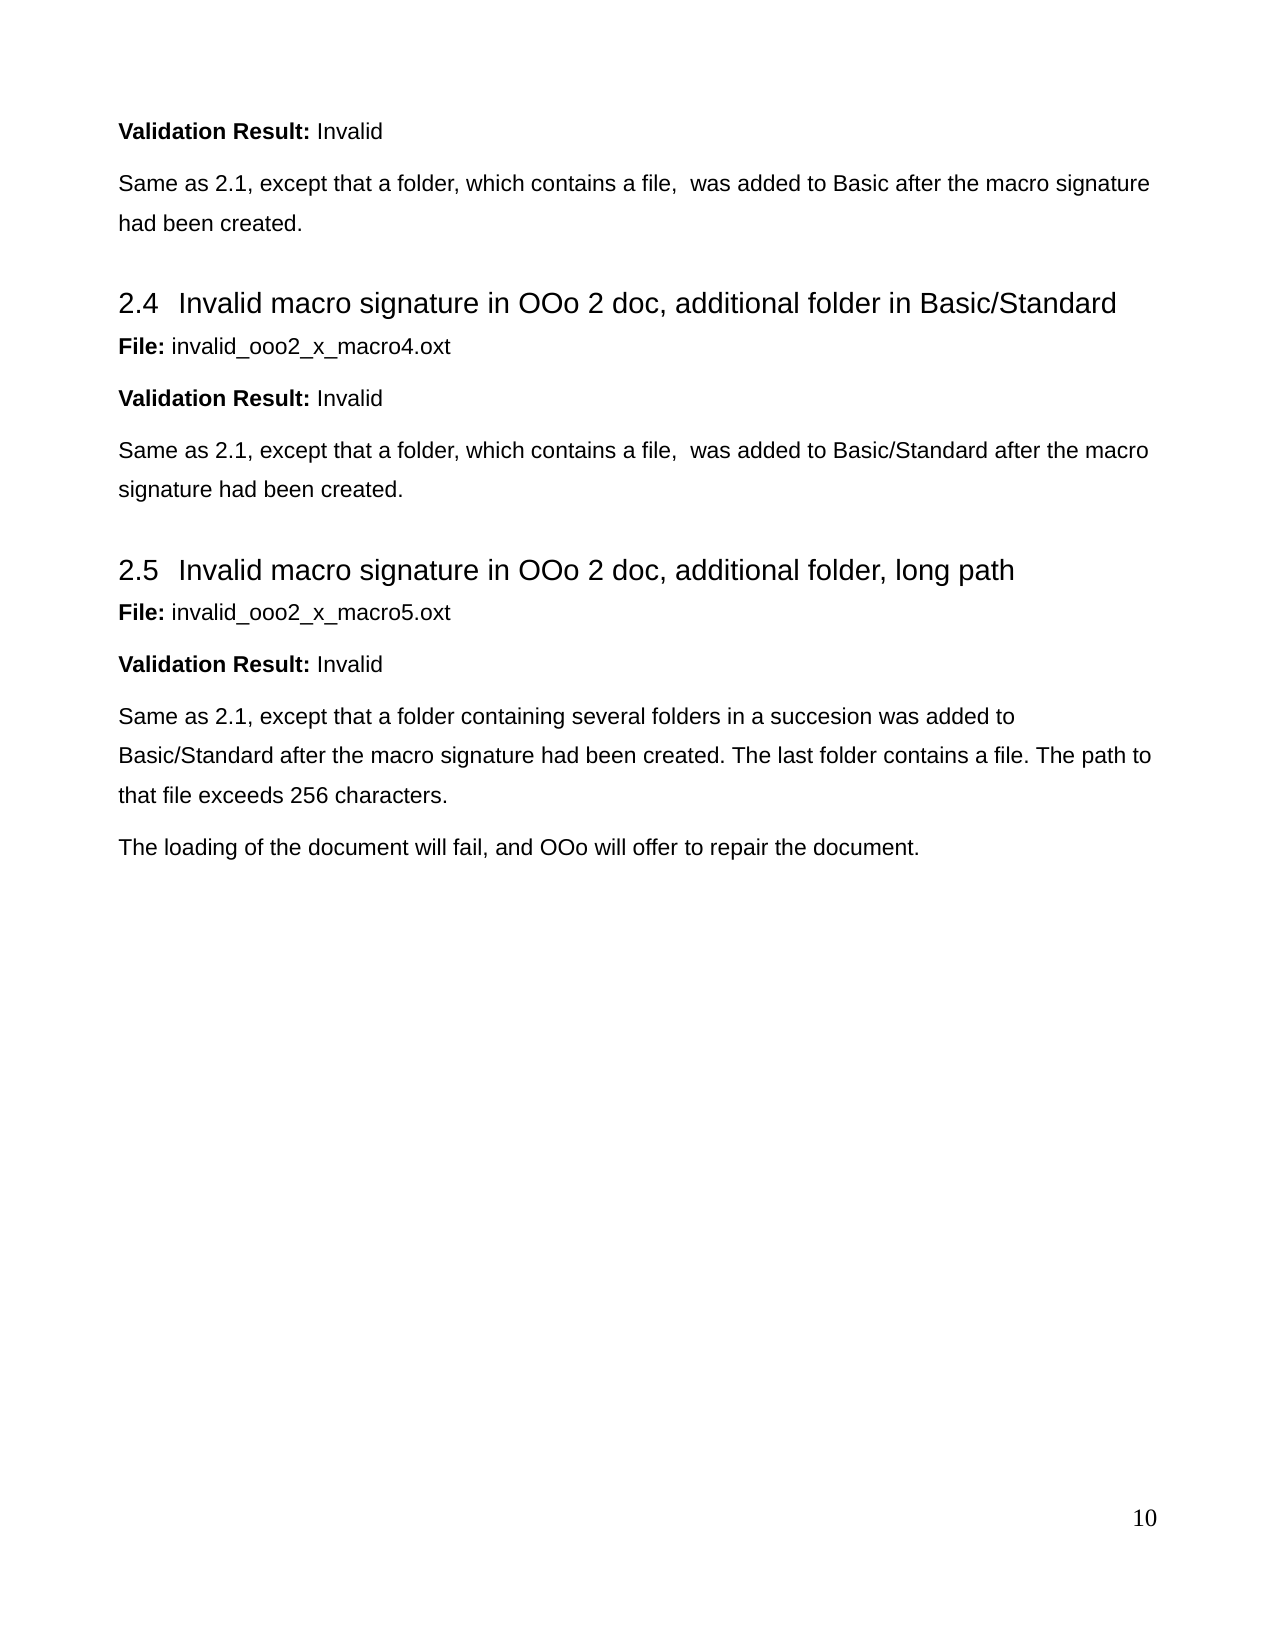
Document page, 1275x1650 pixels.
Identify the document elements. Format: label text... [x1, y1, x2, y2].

text Same as 2.1, except that a folder, which contains a file, was added to Basic after the macro signature had been created. [118, 170, 1157, 236]
subtitle Invalid macro signature in OOo 2 doc, additional folder in Basic/Standard [118, 287, 1157, 320]
text Same as 2.1, except that a folder containing several folders in a succesion was added to Basic/Standard after the macro signature had been created. The last folder contains a file. The path to that file exceeds 256 characters. [118, 703, 1157, 808]
text Same as 2.1, except that a folder, which contains a file, was added to Basic/Standard after the macro signature had been created. [118, 437, 1157, 502]
text Validation Result: Invalid [118, 651, 1157, 677]
text File: invalid_ooo2_x_macro5.oxt [118, 599, 1157, 625]
text Validation Result: Invalid [118, 118, 1157, 144]
subtitle Invalid macro signature in OOo 2 doc, additional folder, long path [118, 553, 1157, 587]
text Validation Result: Invalid [118, 384, 1157, 411]
text The loading of the document will fail, and OOo will offer to repair the document. [118, 834, 1157, 860]
text File: invalid_ooo2_x_macro4.oxt [118, 333, 1157, 359]
